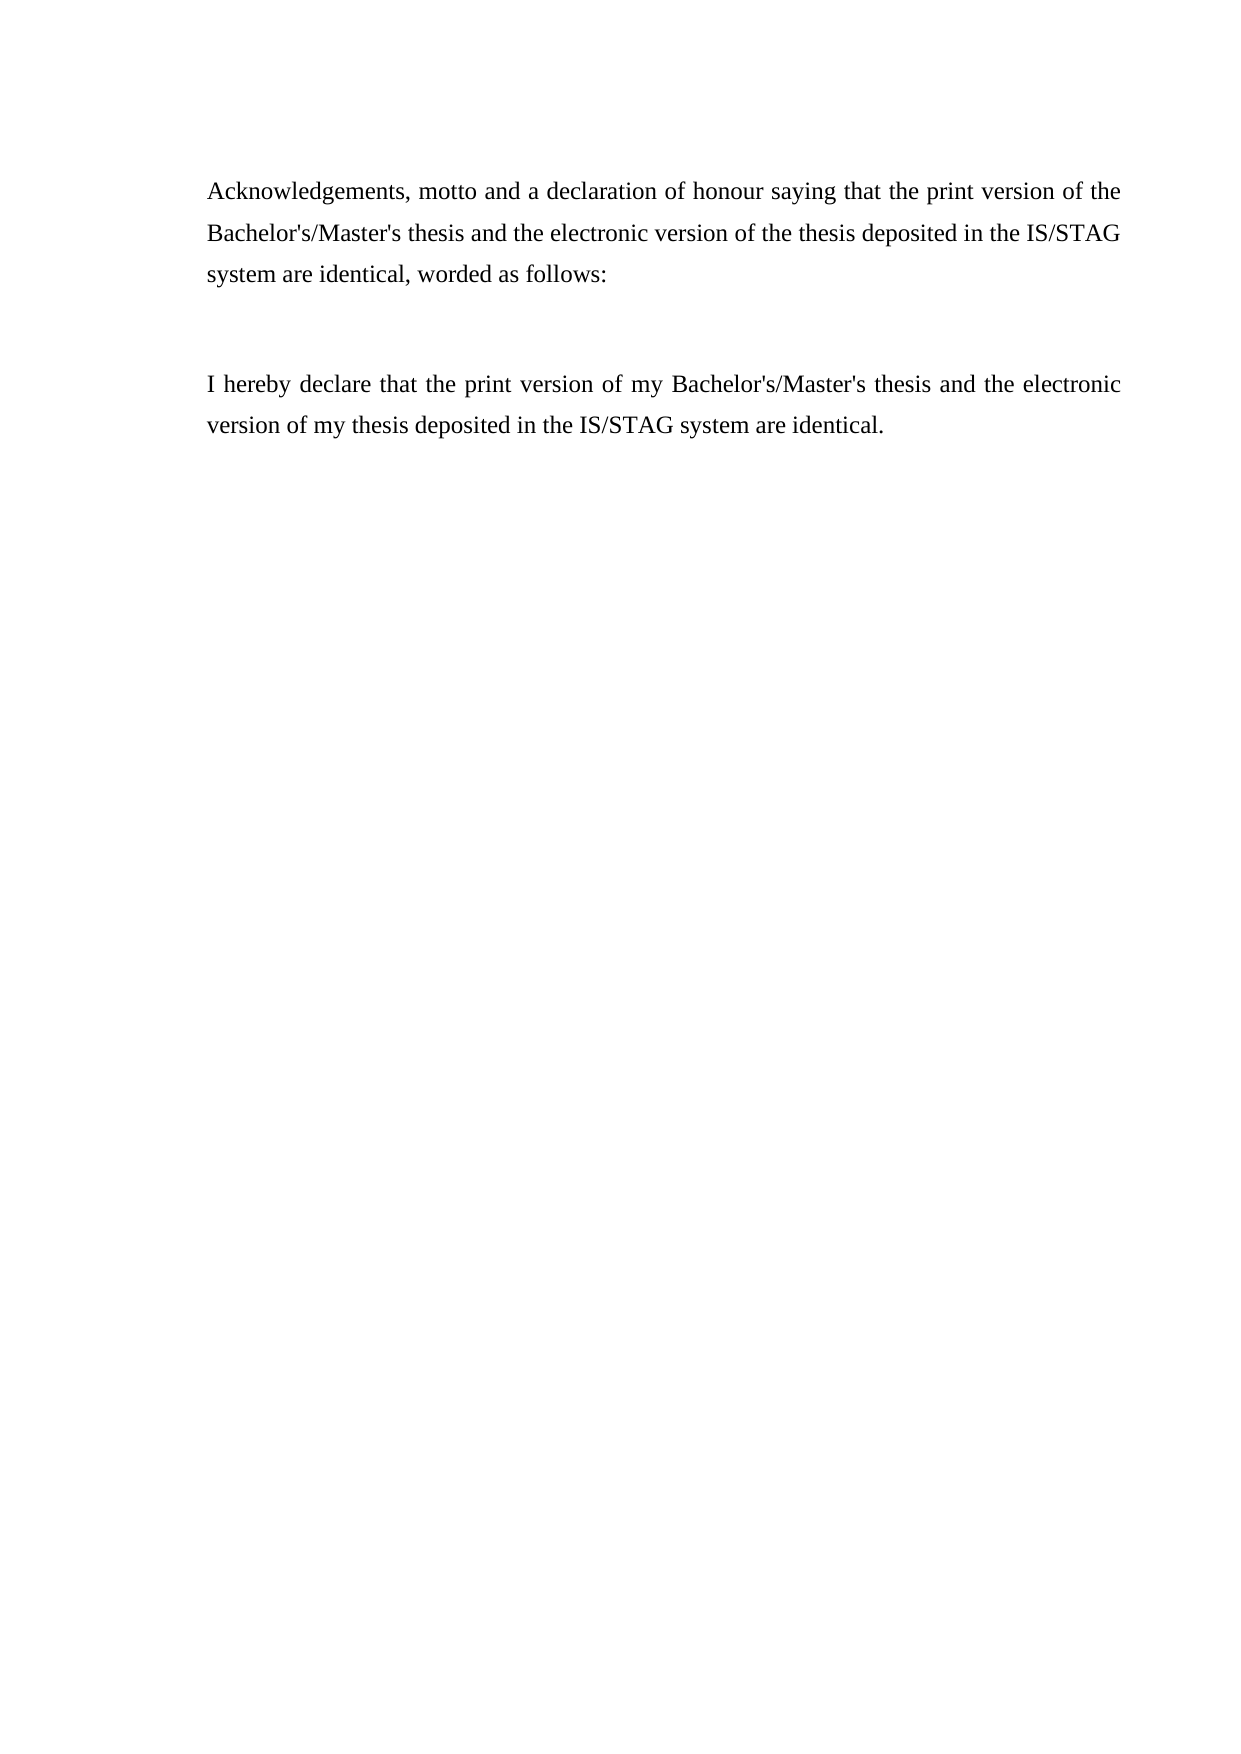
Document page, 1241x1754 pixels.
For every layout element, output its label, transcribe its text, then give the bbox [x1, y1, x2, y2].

text Acknowledgements, motto and a declaration of honour saying that the print version of the Bachelor's/Master's thesis and the electronic version of the thesis deposited in the IS/STAG system are identical, worded as follows: [207, 177, 1122, 288]
text I hereby declare that the print version of my Bachelor's/Master's thesis and the electronic version of my thesis deposited in the IS/STAG system are identical. [207, 370, 1122, 439]
